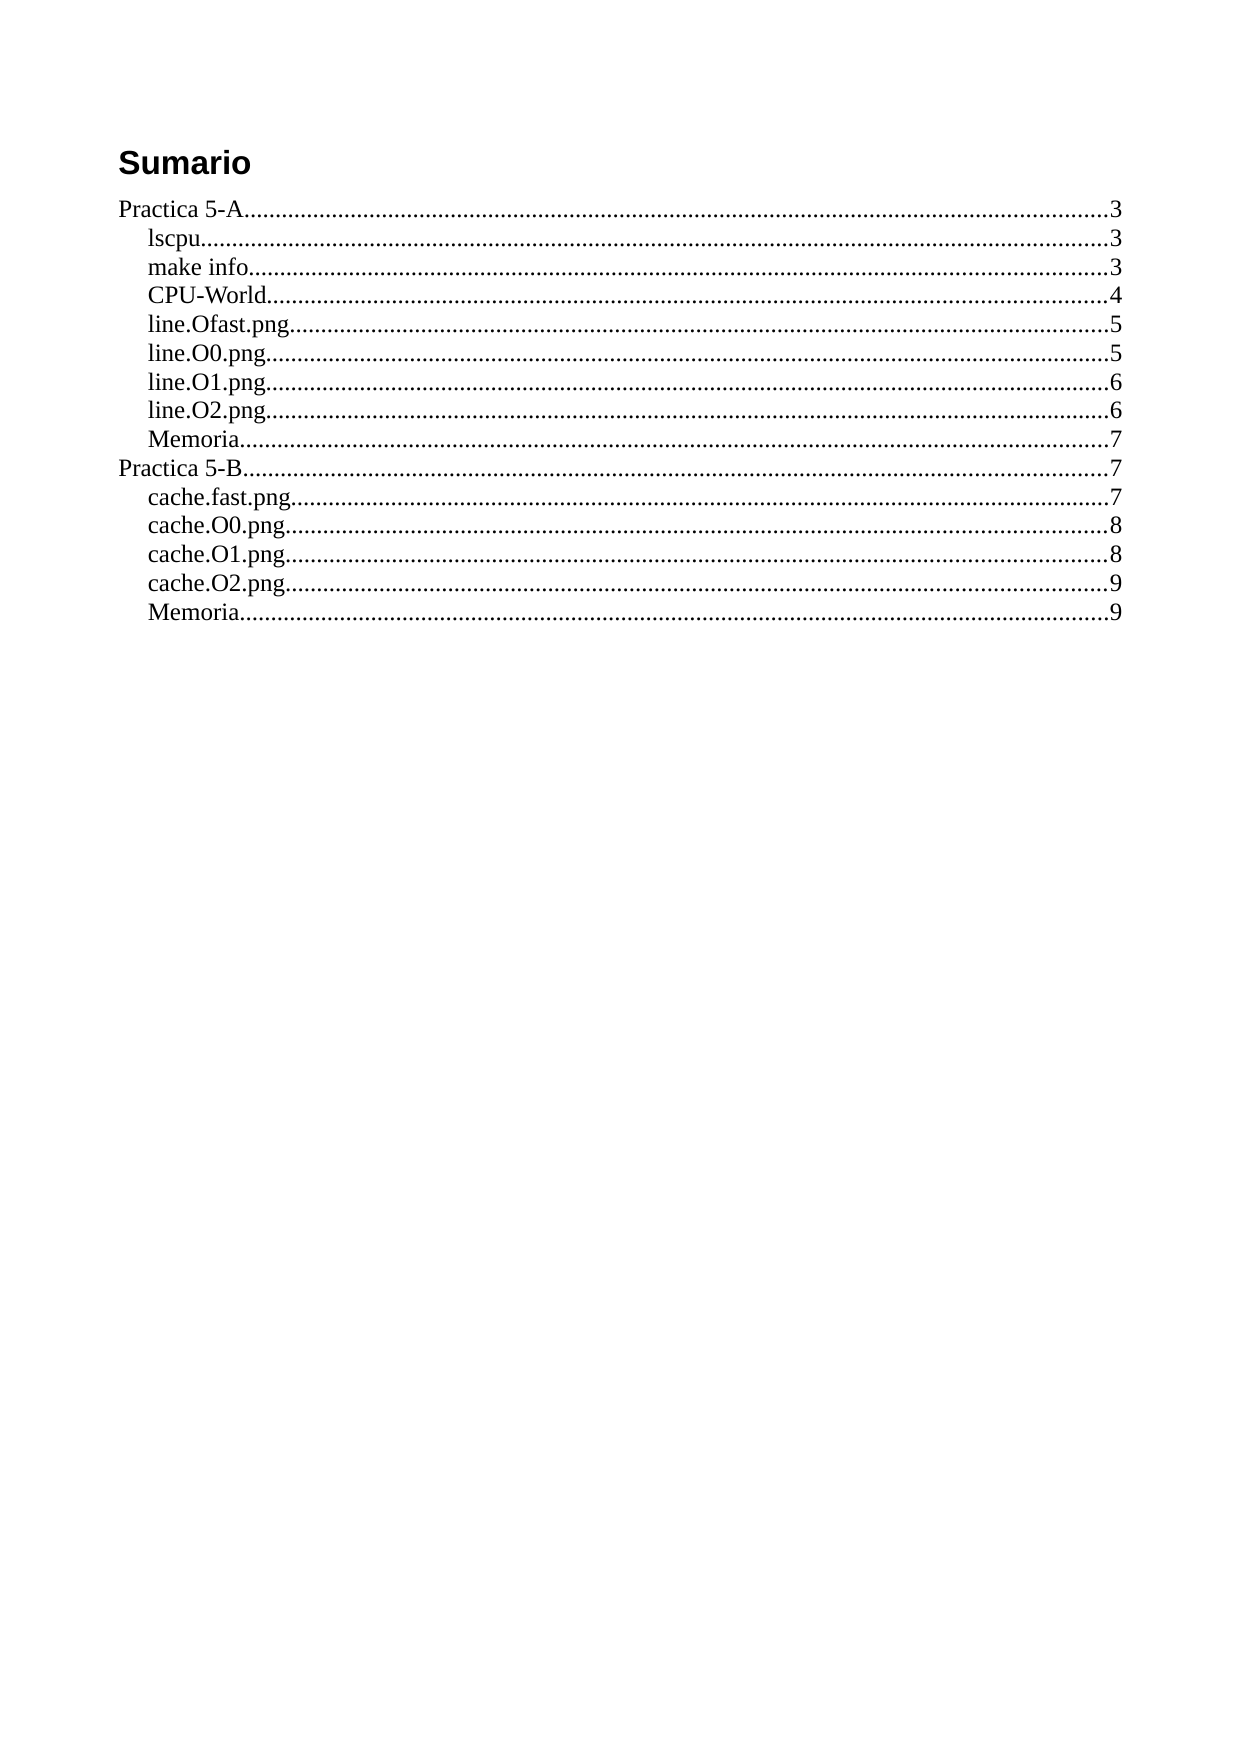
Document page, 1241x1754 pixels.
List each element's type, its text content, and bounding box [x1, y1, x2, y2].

text cache.O1.png 8 [148, 539, 1122, 568]
text lscpu 3 [148, 223, 1122, 252]
text Memoria 7 [148, 424, 1122, 453]
text cache.fast.png 7 [148, 482, 1122, 510]
text line.O2.png 6 [148, 395, 1122, 424]
text line.O1.png 6 [148, 367, 1122, 395]
text line.Ofast.png 5 [148, 309, 1122, 338]
text line.O0.png 5 [148, 338, 1122, 367]
text make info 3 [148, 252, 1122, 280]
text Practica 5-A 3 [118, 194, 1122, 223]
text Practica 5-B 7 [118, 453, 1122, 482]
text Memoria 9 [148, 597, 1122, 625]
subtitle Sumario [118, 143, 1122, 182]
text CPU-World 4 [148, 280, 1122, 309]
text cache.O0.png 8 [148, 510, 1122, 539]
text cache.O2.png 9 [148, 568, 1122, 597]
